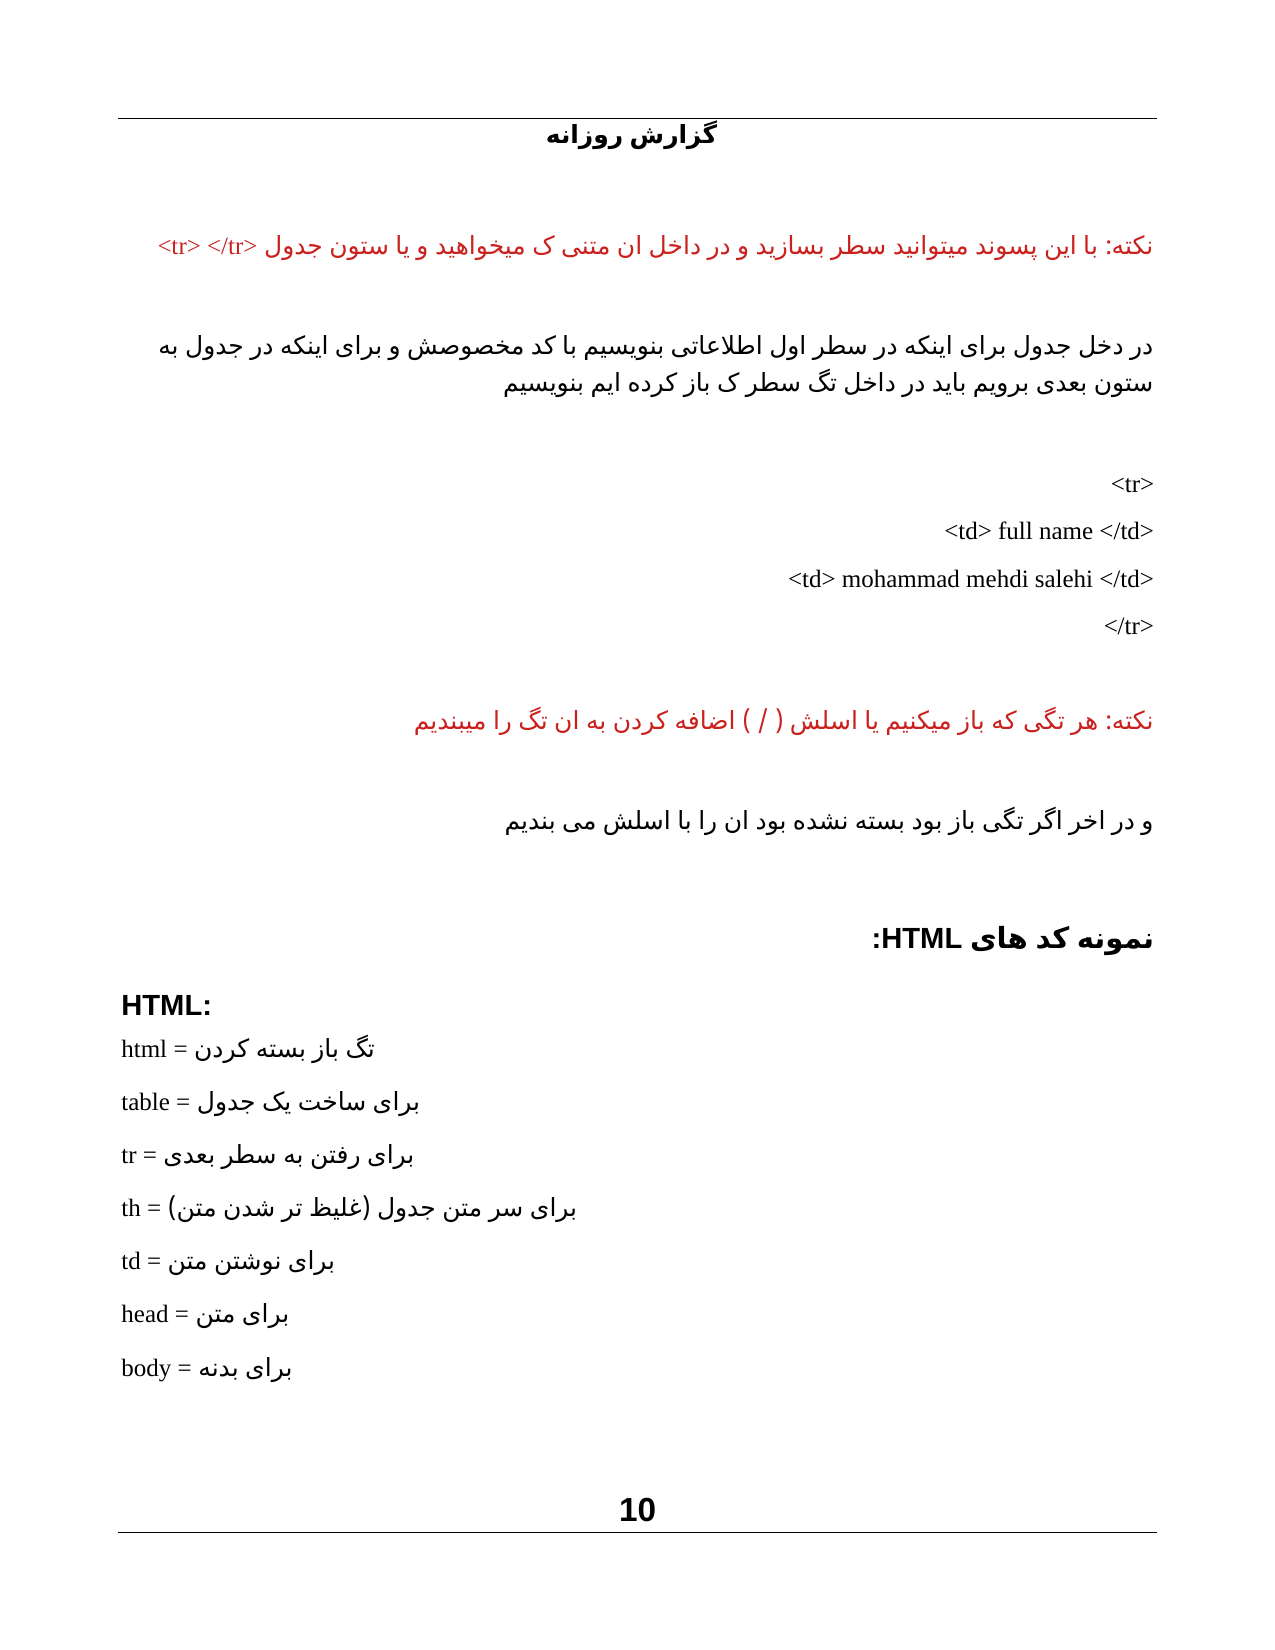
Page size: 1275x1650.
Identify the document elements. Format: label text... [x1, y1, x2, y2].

text <tr> </tr> نکته: با این پسوند میتوانید سطر بسازید و در داخل ان متنی ک میخواهید و یا ستون جدول [121, 231, 1154, 264]
text نکته: هر تگی که باز میکنیم یا اسلش ( / ) اضافه کردن به ان تگ را میبندیم [121, 707, 1154, 739]
text و در اخر اگر تگی باز بود بسته نشده بود ان را با اسلش می بندیم [121, 806, 1154, 840]
text <td> full name </td> [121, 516, 1154, 545]
text html = تگ باز بسته کردن [121, 1034, 1154, 1067]
text th = برای سر متن جدول (غلیظ تر شدن متن) [121, 1193, 1154, 1227]
text body = برای بدنه [121, 1353, 1154, 1386]
text td = برای نوشتن متن [121, 1246, 1154, 1280]
text head = برای متن [121, 1299, 1154, 1333]
text <tr> [121, 469, 1154, 497]
subtitle :HTML نمونه کد های [121, 922, 1154, 961]
subtitle HTML: [121, 988, 1154, 1021]
text </tr> [121, 611, 1154, 640]
text table = برای ساخت یک جدول [121, 1087, 1154, 1121]
text در دخل جدول برای اینکه در سطر اول اطلاعاتی بنویسیم با کد مخصوصش و برای اینکه در جدول به ستون بعدی برویم باید در داخل تگ سطر ک باز کرده ایم بنویسیم [121, 332, 1154, 402]
text <td> mohammad mehdi salehi </td> [121, 564, 1154, 593]
text tr = برای رفتن به سطر بعدی [121, 1140, 1154, 1174]
